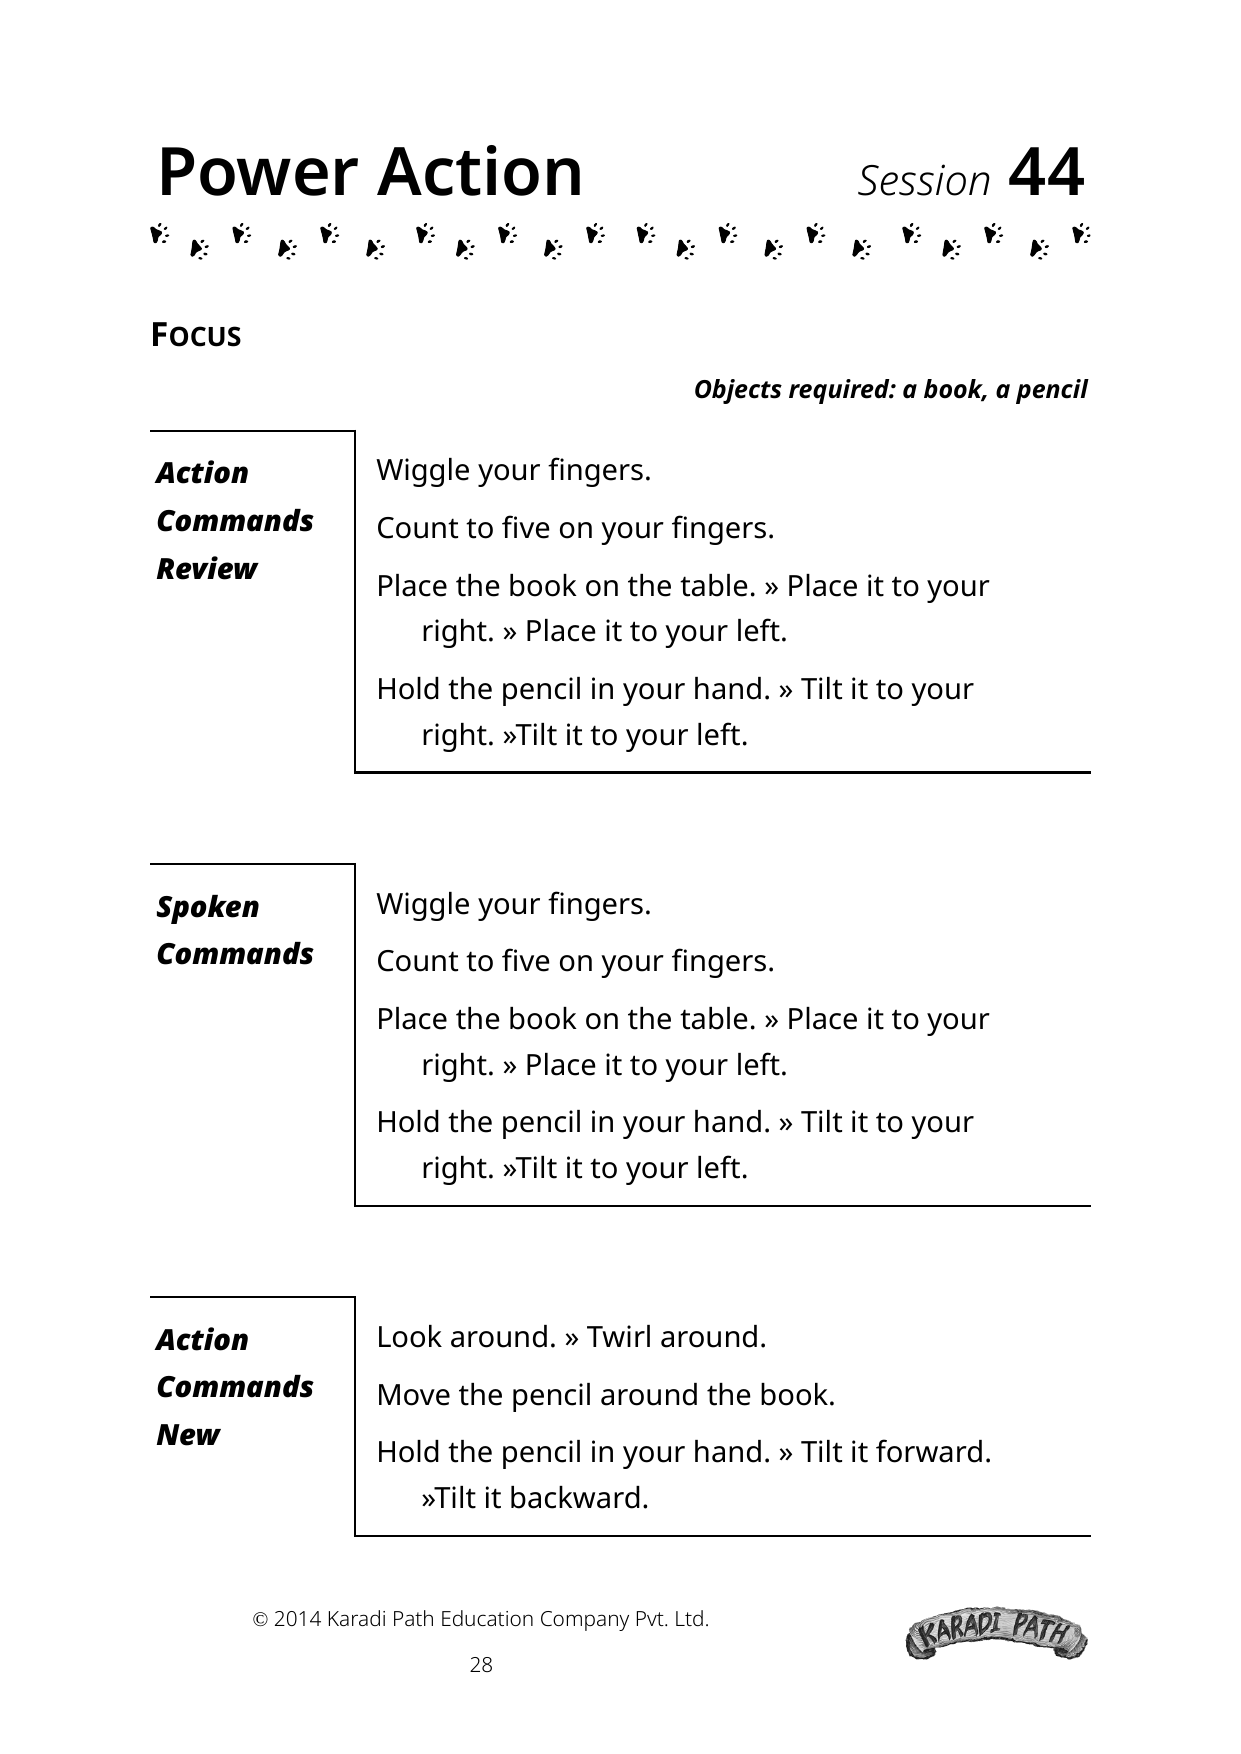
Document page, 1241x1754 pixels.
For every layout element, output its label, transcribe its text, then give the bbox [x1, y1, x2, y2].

table_cell Action Commands New [150, 1298, 354, 1535]
table_cell [355, 1207, 1091, 1296]
table_header Session 44 [809, 119, 1091, 223]
table_header Power Action [150, 119, 809, 223]
subtitle Focus [150, 311, 1091, 356]
table_cell Spoken Commands [150, 865, 354, 1205]
table_header Wiggle your fingers. Count to five on your fingers. Place the book on the table. » Place it to your right. » Place it to your left. Hold the pencil in your hand. » Tilt it to your right. »Tilt it to your left. [356, 430, 1091, 771]
table_cell [355, 774, 1091, 863]
picture [150, 223, 1091, 265]
table_cell Look around. » Twirl around. Move the pencil around the book. Hold the pencil in your hand. » Tilt it forward. »Tilt it backward. [356, 1296, 1091, 1535]
table_cell [150, 771, 355, 863]
picture [903, 1604, 1091, 1663]
table_header [150, 265, 809, 288]
table_cell Wiggle your fingers. Count to five on your fingers. Place the book on the table. » Place it to your right. » Place it to your left. Hold the pencil in your hand. » Tilt it to your right. »Tilt it to your left. [356, 863, 1091, 1205]
table_header Action Commands Review [150, 432, 354, 771]
table_header [809, 265, 1091, 288]
text Objects required: a book, a pencil [150, 371, 1091, 406]
table_cell [150, 1205, 355, 1296]
